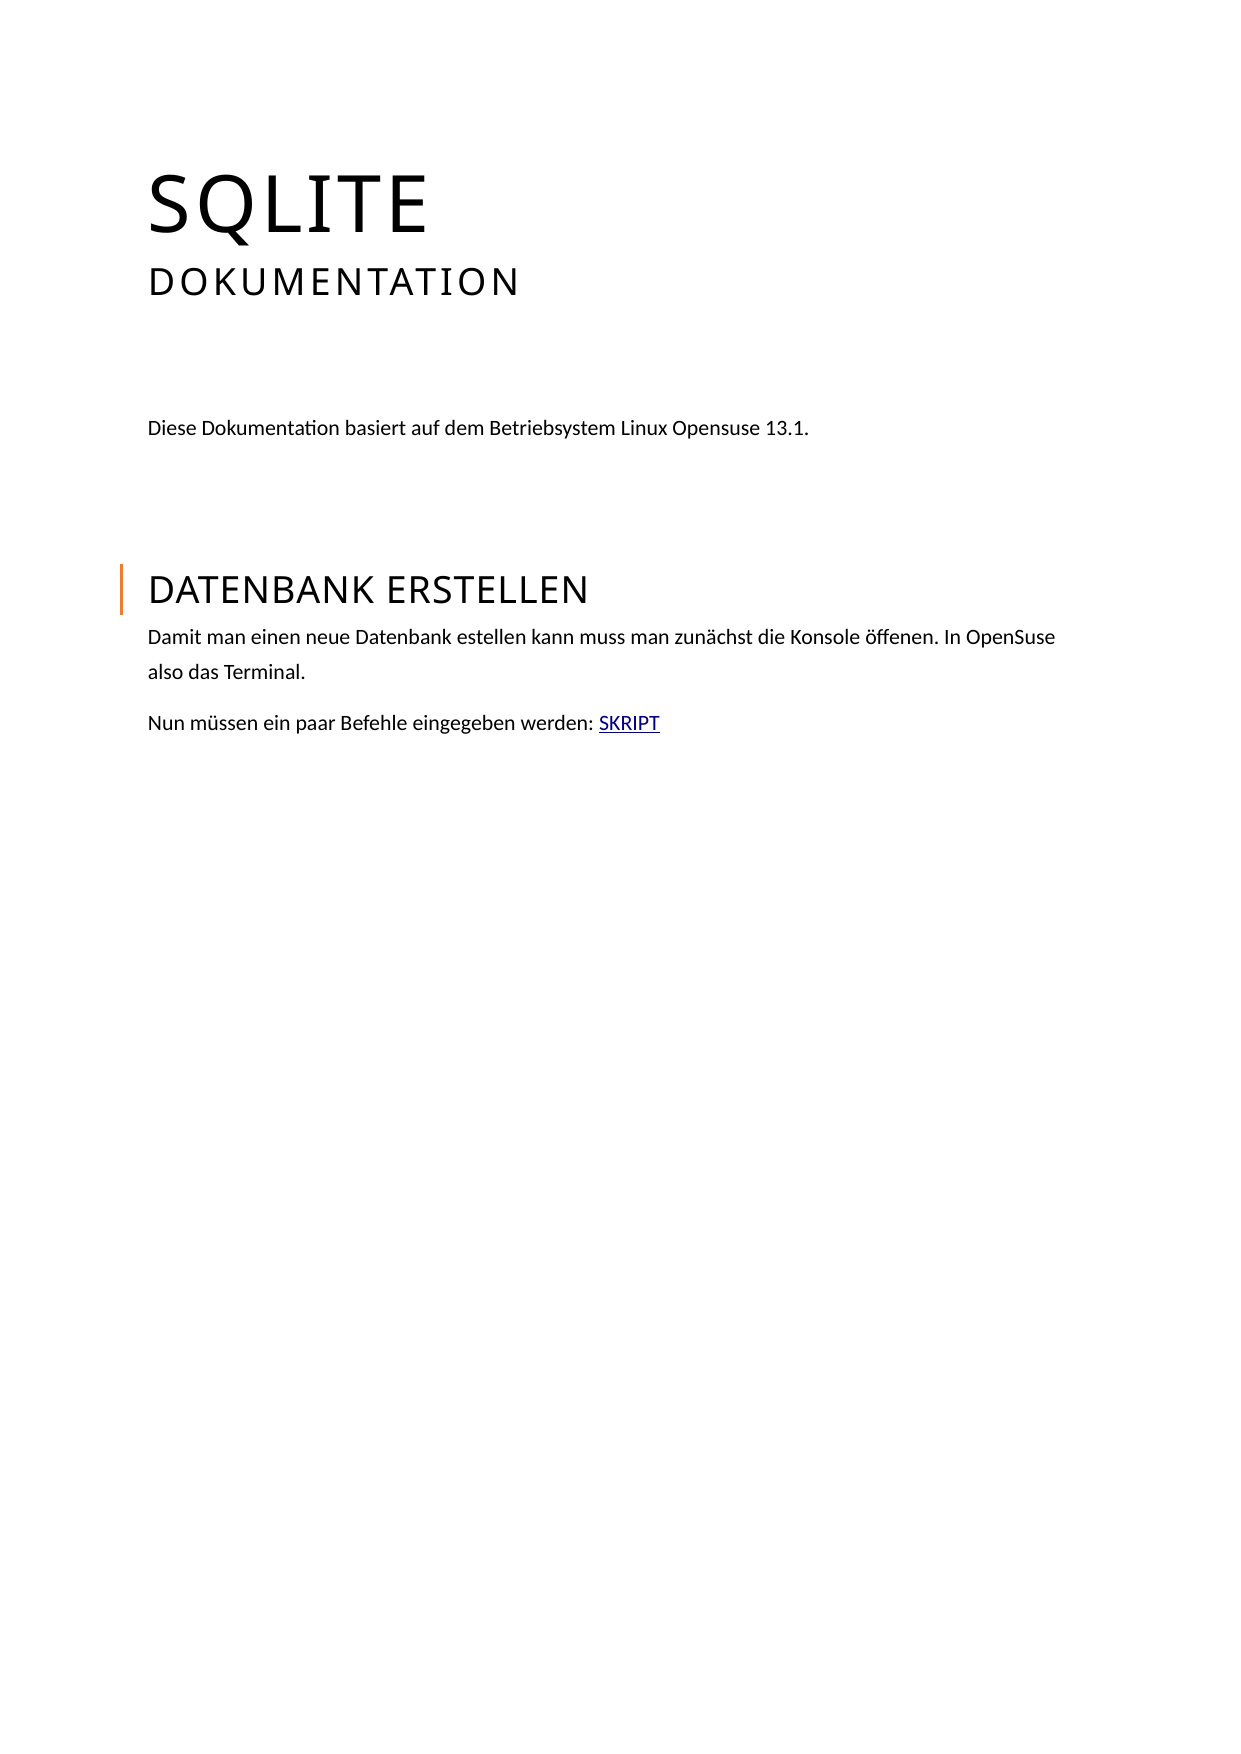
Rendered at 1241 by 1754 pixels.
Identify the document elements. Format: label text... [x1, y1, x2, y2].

text Nun müssen ein paar Befehle eingegeben werden: SKRIPT [148, 709, 1093, 736]
title Sqlite [148, 148, 1093, 255]
subtitle datenbank erstellen [123, 564, 1093, 615]
text Diese Dokumentation basiert auf dem Betriebsystem Linux Opensuse 13.1. [148, 414, 1093, 441]
text Damit man einen neue Datenbank estellen kann muss man zunächst die Konsole öffenen. In OpenSuse also das Terminal. [148, 623, 1093, 684]
title dokumentation [148, 255, 1093, 306]
